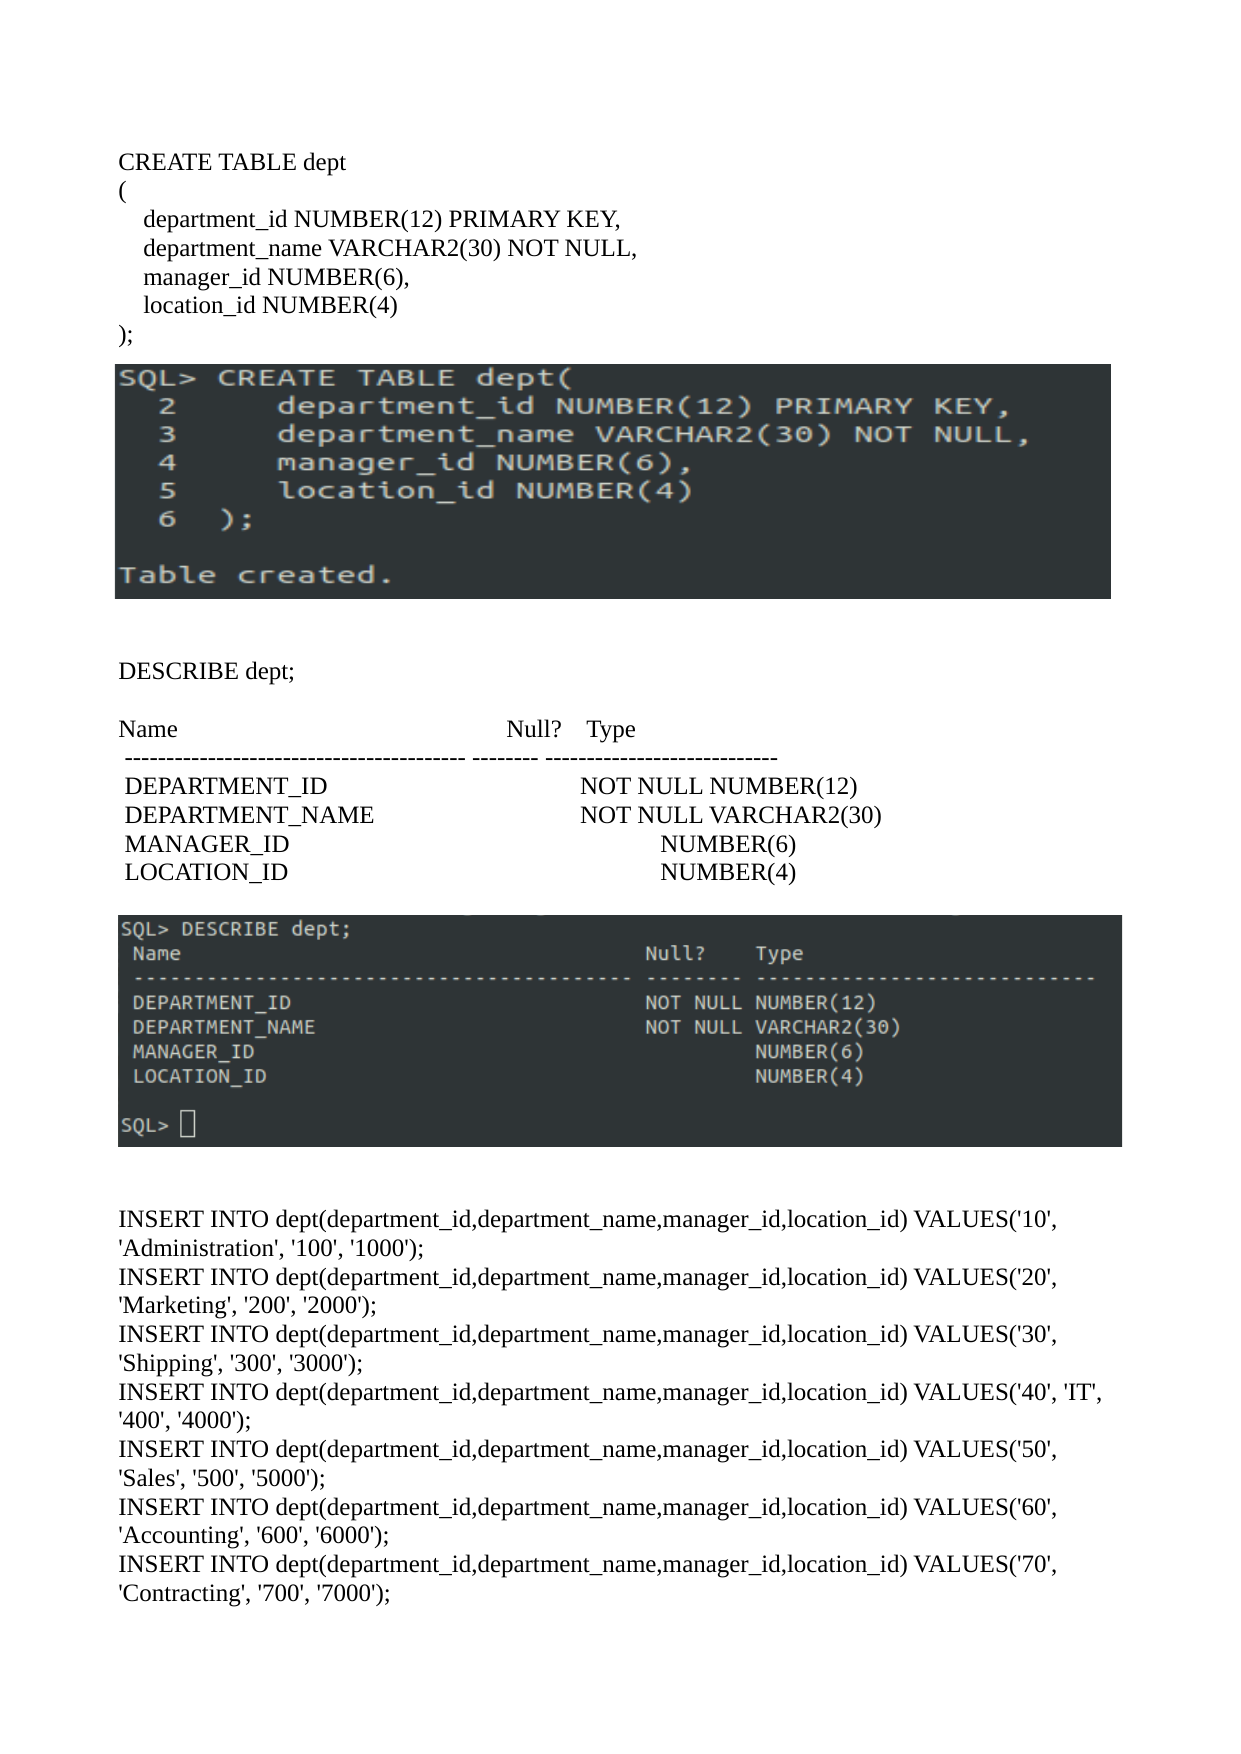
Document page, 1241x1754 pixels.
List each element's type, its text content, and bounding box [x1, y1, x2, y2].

text INSERT INTO dept(department_id,department_name,manager_id,location_id) VALUES('30', 'Shipping', '300', '3000'); [118, 1319, 1122, 1377]
text department_id NUMBER(12) PRIMARY KEY, [118, 204, 1122, 233]
text INSERT INTO dept(department_id,department_name,manager_id,location_id) VALUES('50', 'Sales', '500', '5000'); [118, 1434, 1122, 1492]
text CREATE TABLE dept [118, 147, 1122, 176]
text INSERT INTO dept(department_id,department_name,manager_id,location_id) VALUES('70', 'Contracting', '700', '7000'); [118, 1549, 1122, 1607]
picture [118, 915, 1123, 1147]
text INSERT INTO dept(department_id,department_name,manager_id,location_id) VALUES('40', 'IT', '400', '4000'); [118, 1377, 1122, 1434]
text INSERT INTO dept(department_id,department_name,manager_id,location_id) VALUES('10', 'Administration', '100', '1000'); [118, 1204, 1122, 1262]
text manager_id NUMBER(6), [118, 262, 1122, 291]
picture [114, 364, 1111, 599]
text ----------------------------------------- -------- ---------------------------- [118, 742, 1122, 771]
text DEPARTMENT_NAME NOT NULL VARCHAR2(30) [118, 800, 1122, 829]
text ); [118, 319, 1122, 348]
text INSERT INTO dept(department_id,department_name,manager_id,location_id) VALUES('20', 'Marketing', '200', '2000'); [118, 1262, 1122, 1319]
text LOCATION_ID NUMBER(4) [118, 857, 1122, 886]
text location_id NUMBER(4) [118, 291, 1122, 319]
text INSERT INTO dept(department_id,department_name,manager_id,location_id) VALUES('60', 'Accounting', '600', '6000'); [118, 1492, 1122, 1549]
text MANAGER_ID NUMBER(6) [118, 829, 1122, 857]
text DEPARTMENT_ID NOT NULL NUMBER(12) [118, 771, 1122, 800]
text department_name VARCHAR2(30) NOT NULL, [118, 233, 1122, 262]
text Name Null? Type [118, 714, 1122, 742]
text DESCRIBE dept; [118, 656, 1122, 685]
text ( [118, 176, 1122, 204]
